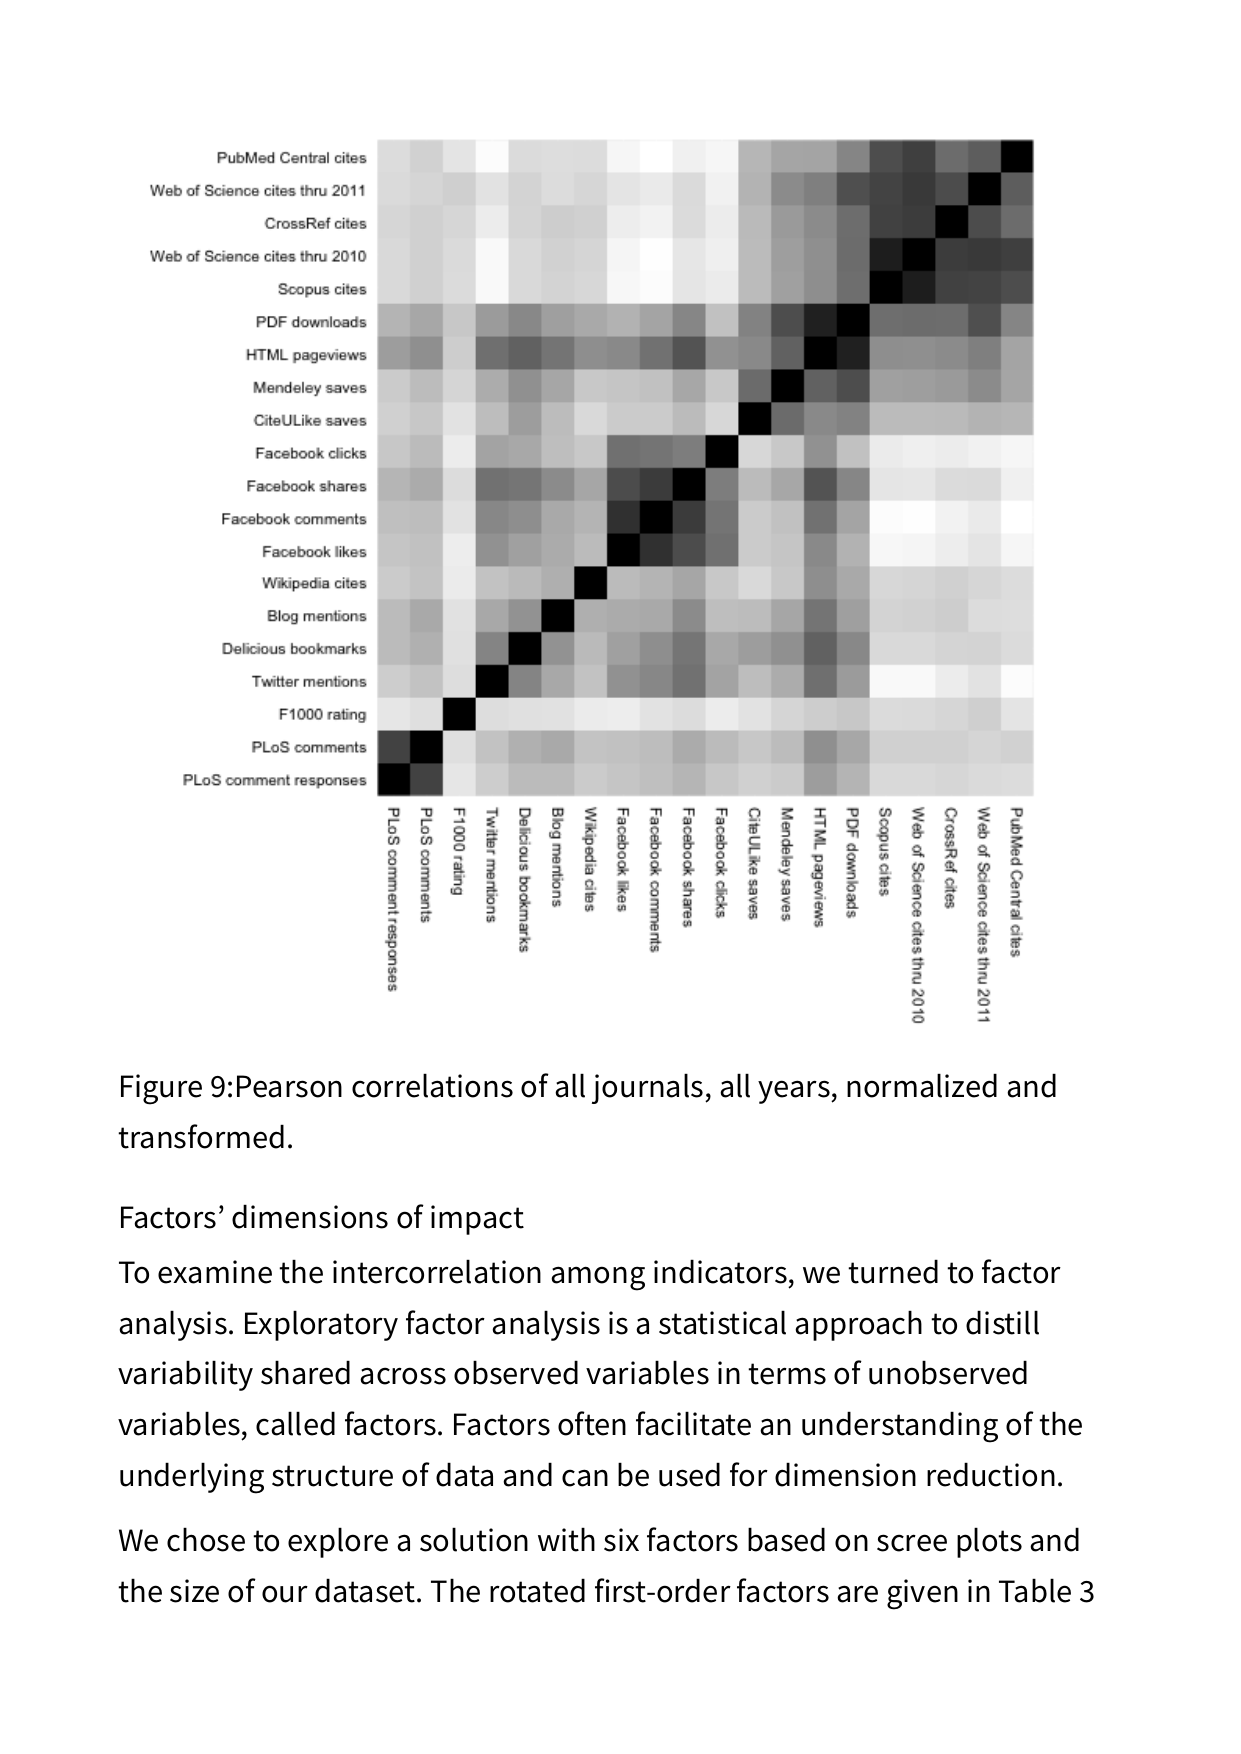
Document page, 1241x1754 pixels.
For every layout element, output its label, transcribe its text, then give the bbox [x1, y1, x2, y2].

picture [118, 118, 1056, 1056]
text To examine the intercorrelation among indicators, we turned to factor analysis. Exploratory factor analysis is a statistical approach to distill variability shared across observed variables in terms of unobserved variables, called factors. Factors often facilitate an understanding of the underlying structure of data and can be used for dimension reduction. [118, 1249, 1122, 1495]
text Figure 9:Pearson correlations of all journals, all years, normalized and transformed. [118, 118, 1122, 1157]
subtitle Factors’ dimensions of impact [118, 1195, 1122, 1237]
text We chose to explore a solution with six factors based on scree plots and the size of our dataset. The rotated first-order factors are given in Table 3 [118, 1518, 1122, 1611]
